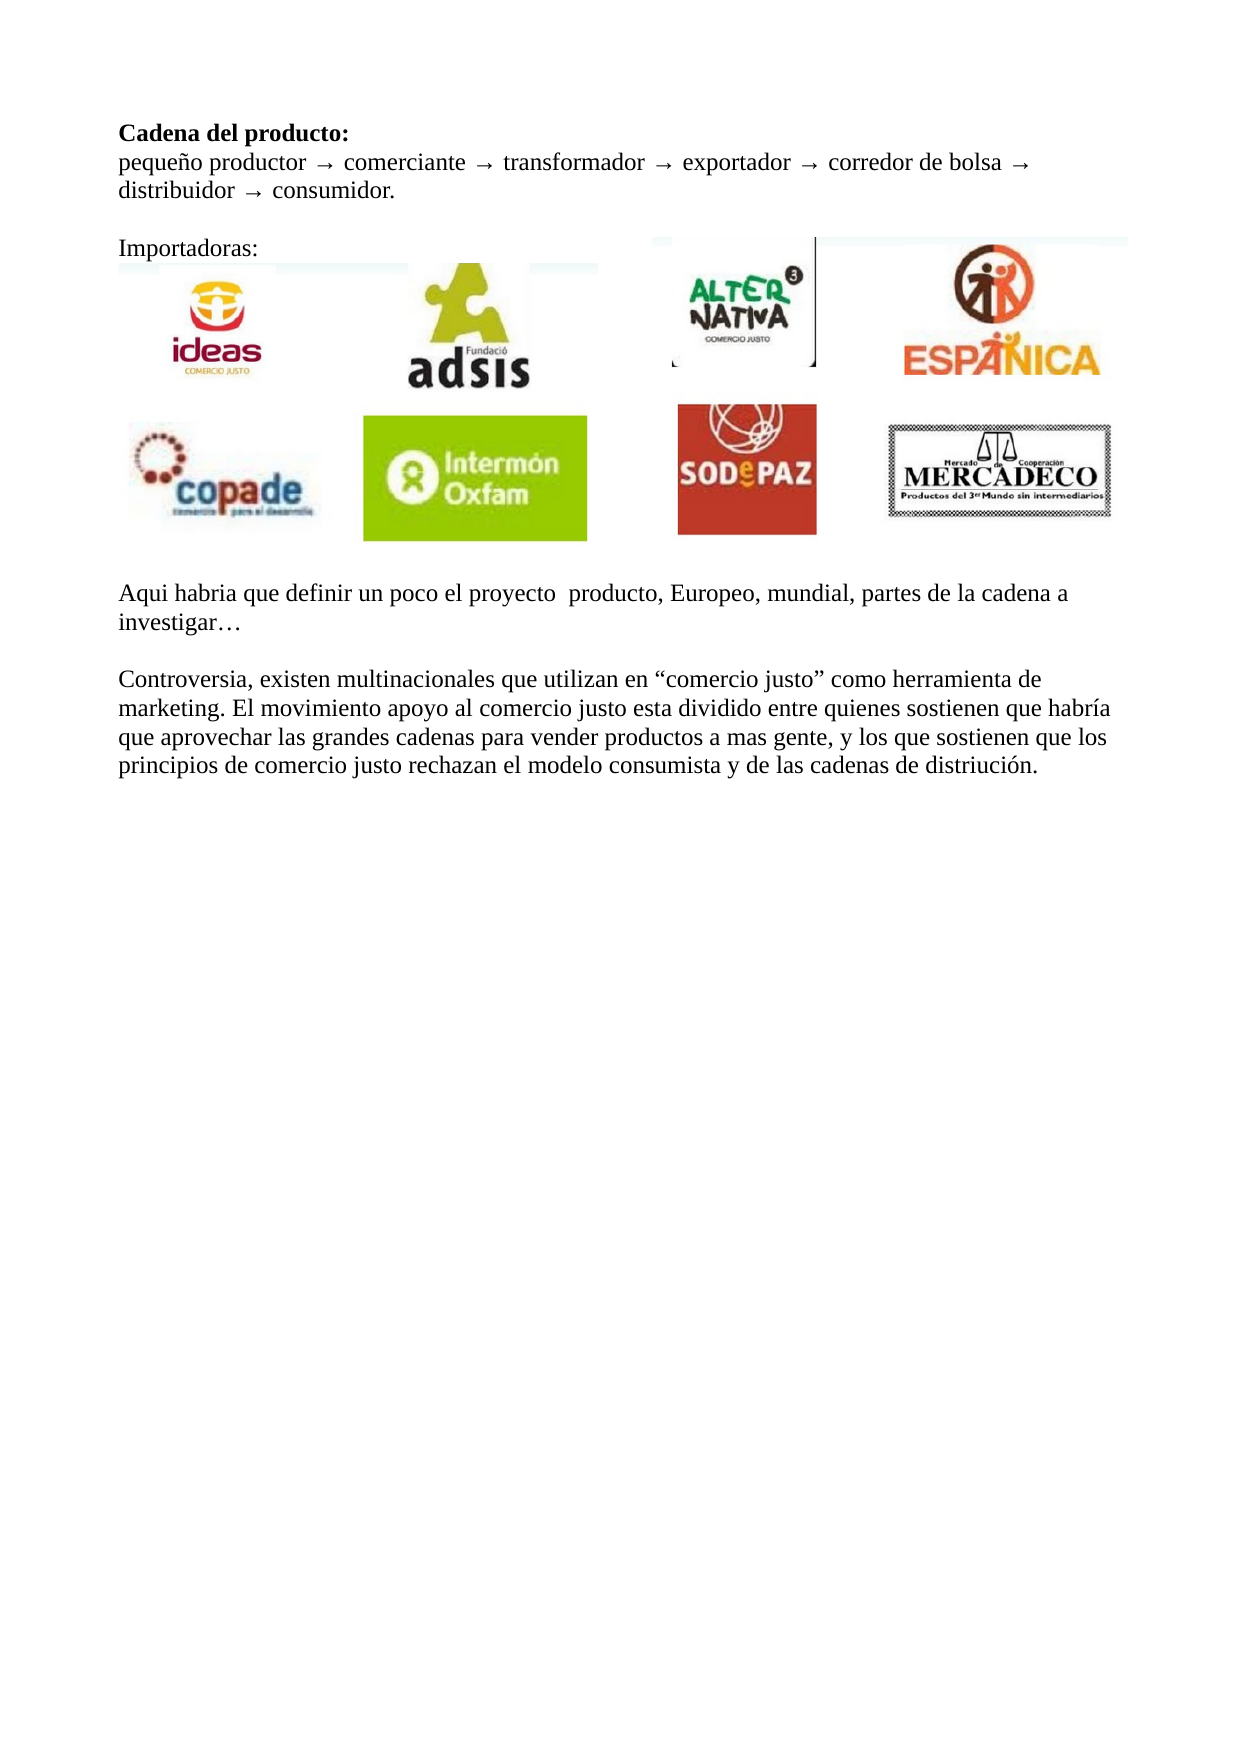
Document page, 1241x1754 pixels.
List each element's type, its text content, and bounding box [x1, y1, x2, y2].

text Aqui habria que definir un poco el proyecto producto, Europeo, mundial, partes de la cadena a investigar… [118, 578, 1122, 636]
text Controversia, existen multinacionales que utilizan en “comercio justo” como herramienta de marketing. El movimiento apoyo al comercio justo esta dividido entre quienes sostienen que habría que aprovechar las grandes cadenas para vender productos a mas gente, y los que sostienen que los principios de comercio justo rechazan el modelo consumista y de las cadenas de distriución. [118, 664, 1122, 779]
picture [652, 237, 1129, 540]
text pequeño productor → comerciante → transformador → exportador → corredor de bolsa → distribuidor → consumidor. [118, 147, 1122, 204]
picture [118, 263, 599, 554]
text Importadoras: [118, 233, 1122, 262]
text Cadena del producto: [118, 118, 1122, 147]
